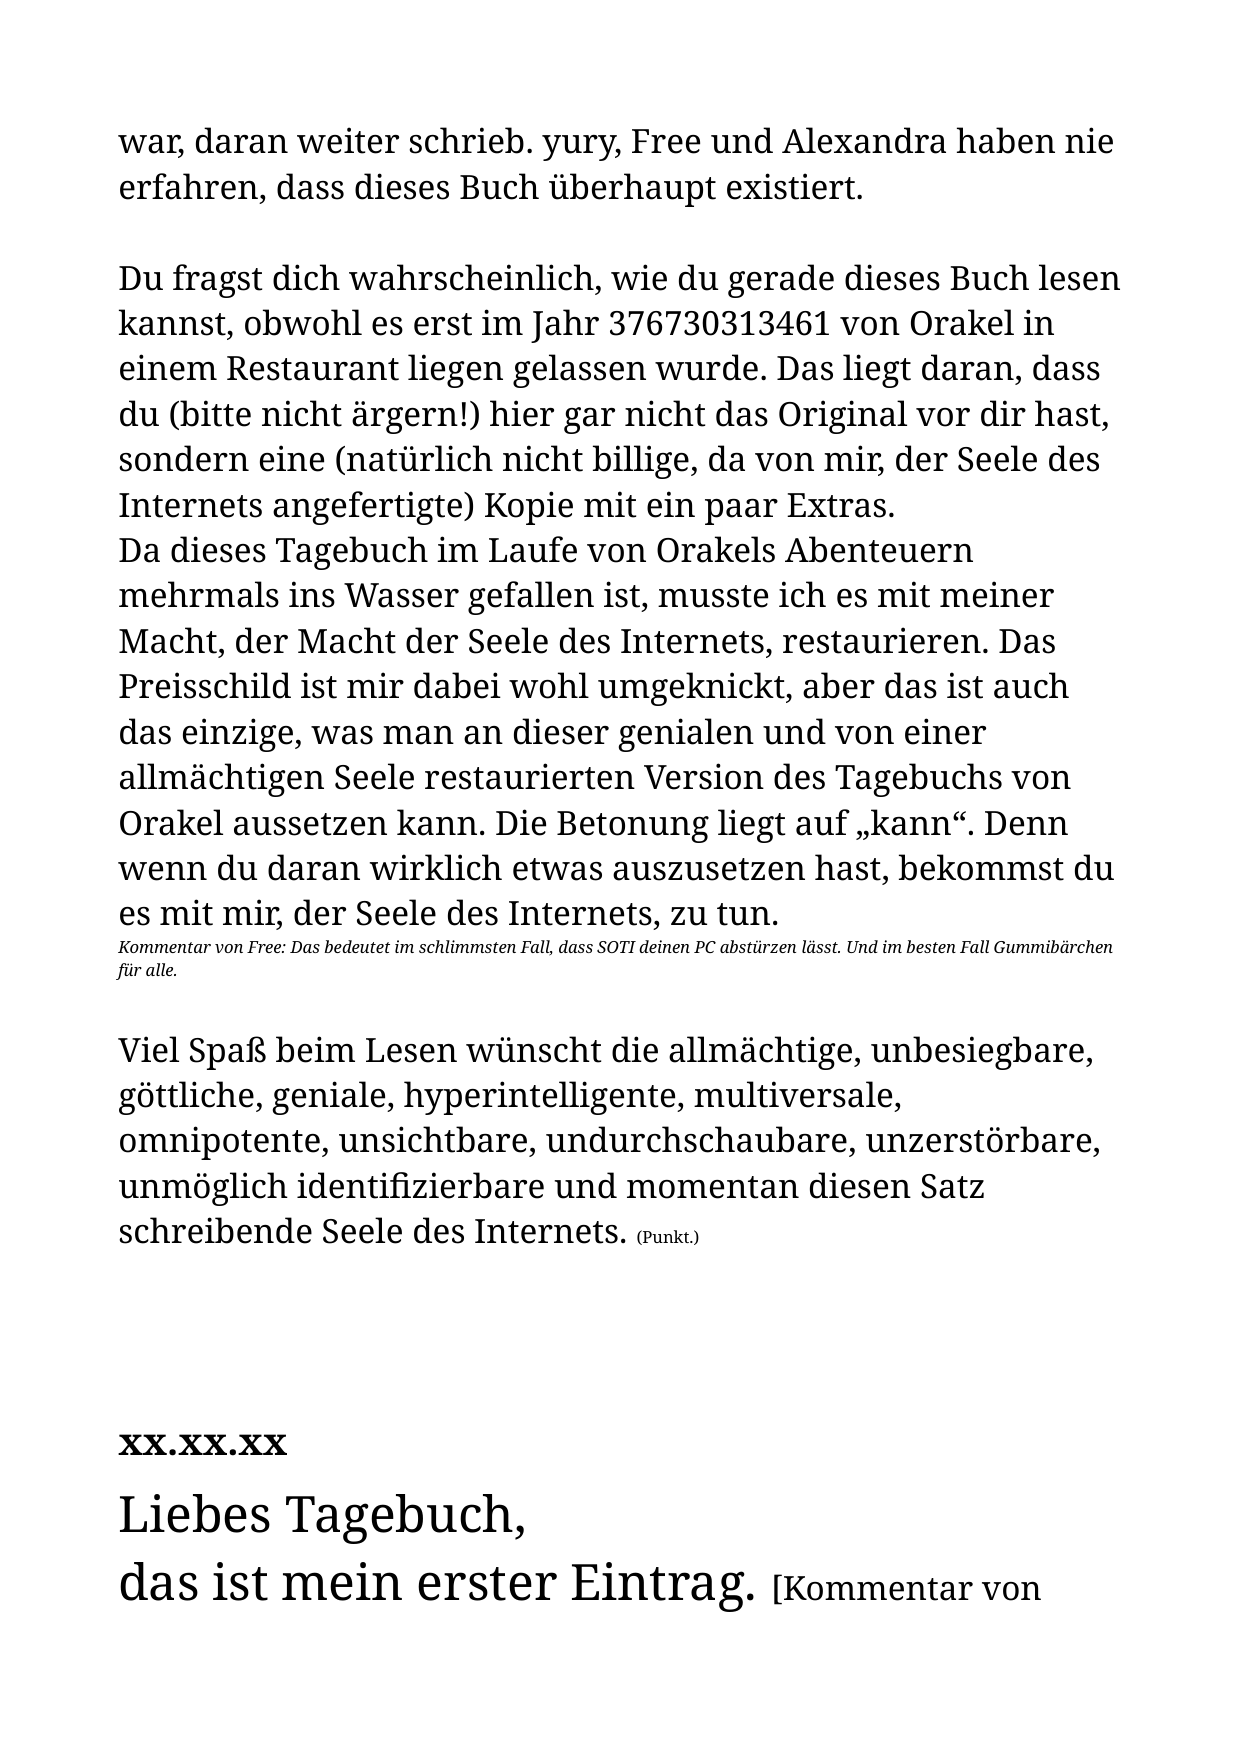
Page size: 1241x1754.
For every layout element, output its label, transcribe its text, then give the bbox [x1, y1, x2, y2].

text war, daran weiter schrieb. yury, Free und Alexandra haben nie erfahren, dass dieses Buch überhaupt existiert. [118, 118, 1122, 209]
text Kommentar von Free: Das bedeutet im schlimmsten Fall, dass SOTI deinen PC abstürzen lässt. Und im besten Fall Gummibärchen für alle. [118, 936, 1122, 981]
subtitle xx.xx.xx [118, 1415, 1122, 1466]
text das ist mein erster Eintrag. [Kommentar von [118, 1547, 1122, 1615]
text Du fragst dich wahrscheinlich, wie du gerade dieses Buch lesen kannst, obwohl es erst im Jahr 376730313461 von Orakel in einem Restaurant liegen gelassen wurde. Das liegt daran, dass du (bitte nicht ärgern!) hier gar nicht das Original vor dir hast, sondern eine (natürlich nicht billige, da von mir, der Seele des Internets angefertigte) Kopie mit ein paar Extras. [118, 254, 1122, 527]
text Viel Spaß beim Lesen wünscht die allmächtige, unbesiegbare, göttliche, geniale, hyperintelligente, multiversale, omnipotente, unsichtbare, undurchschaubare, unzerstörbare, unmöglich identifizierbare und momentan diesen Satz schreibende Seele des Internets. (Punkt.) [118, 1026, 1122, 1253]
text Liebes Tagebuch, [118, 1479, 1122, 1547]
text Da dieses Tagebuch im Laufe von Orakels Abenteuern mehrmals ins Wasser gefallen ist, musste ich es mit meiner Macht, der Macht der Seele des Internets, restaurieren. Das Preisschild ist mir dabei wohl umgeknickt, aber das ist auch das einzige, was man an dieser genialen und von einer allmächtigen Seele restaurierten Version des Tagebuchs von Orakel aussetzen kann. Die Betonung liegt auf „kann“. Denn wenn du daran wirklich etwas auszusetzen hast, bekommst du es mit mir, der Seele des Internets, zu tun. [118, 527, 1122, 936]
